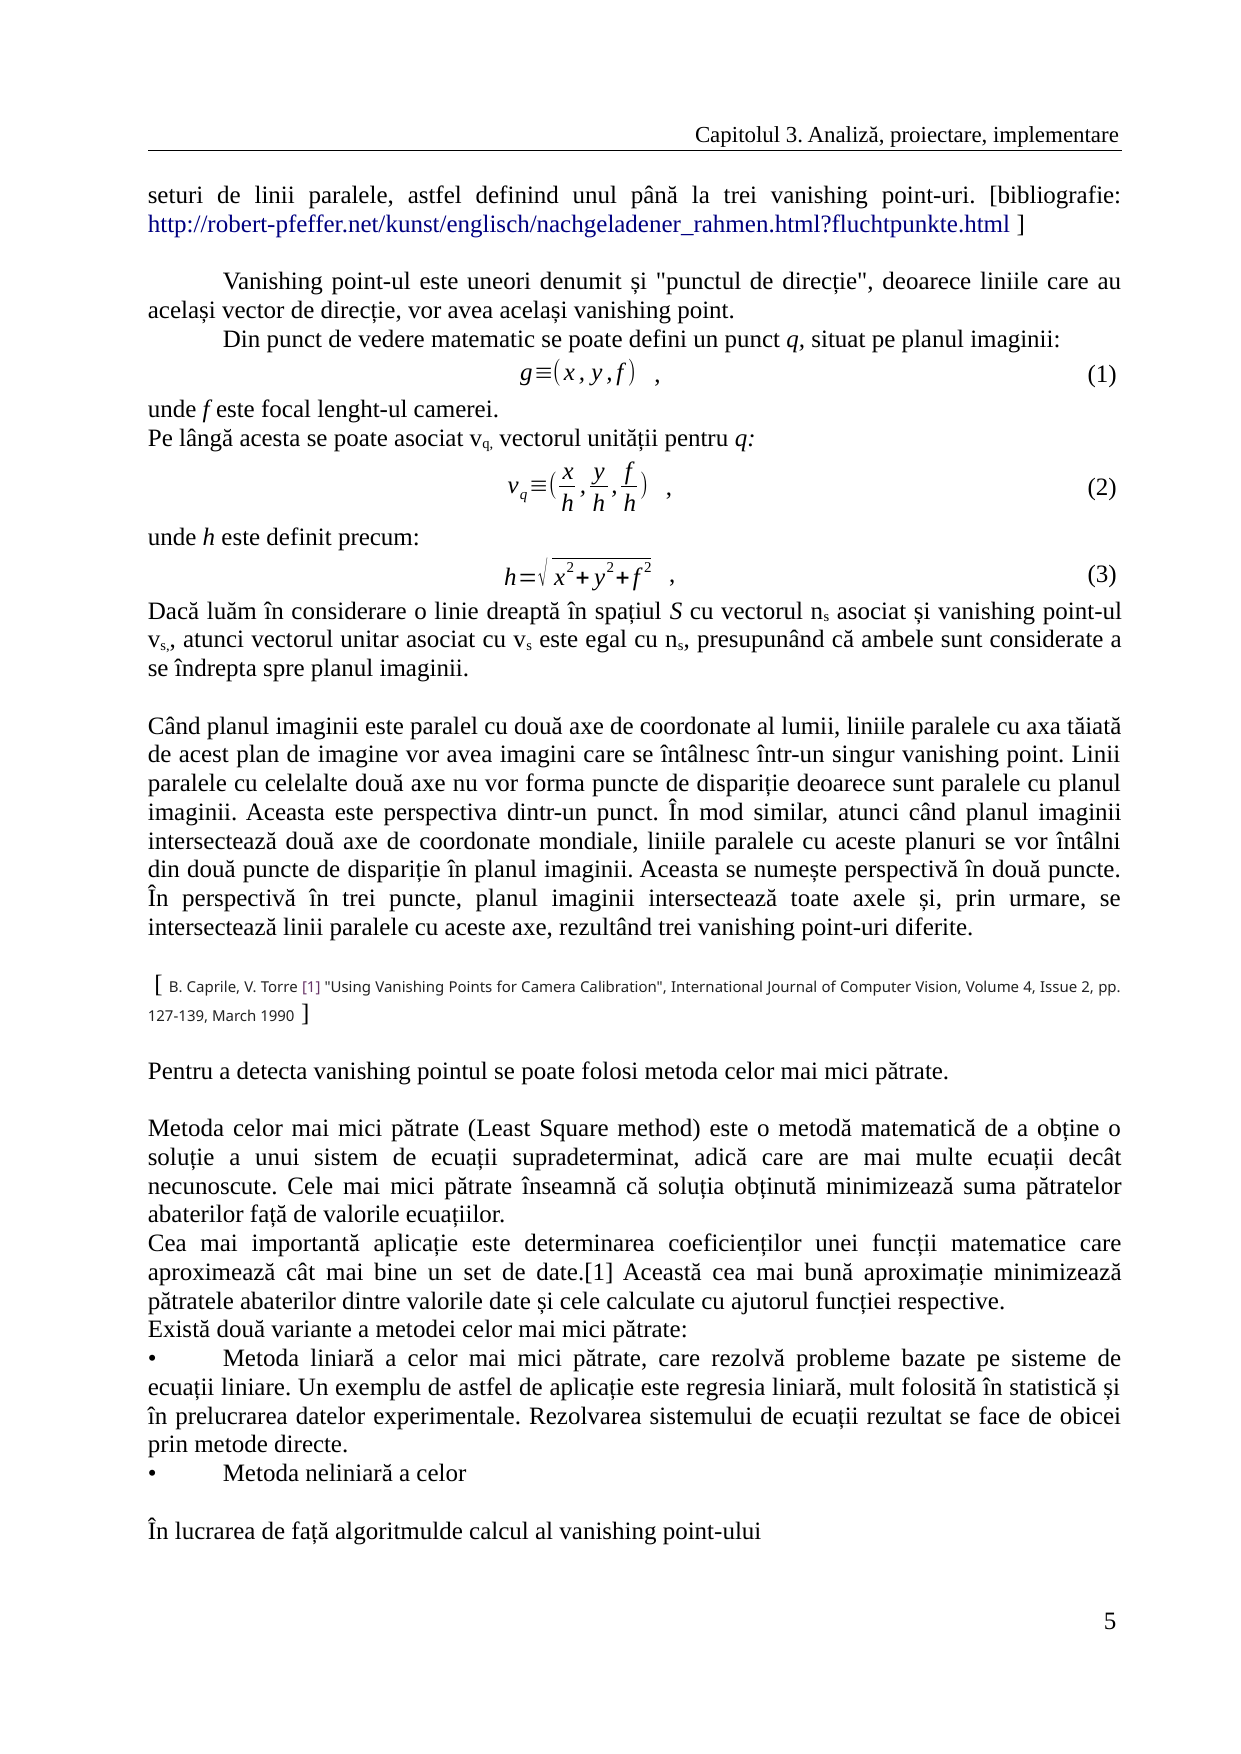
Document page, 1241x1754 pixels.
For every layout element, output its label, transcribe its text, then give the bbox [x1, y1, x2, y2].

text unde f este focal lenght-ul camerei. [148, 394, 1122, 423]
text În lucrarea de față algoritmulde calcul al vanishing point-ului [148, 1516, 1122, 1544]
text Când planul imaginii este paralel cu două axe de coordonate al lumii, liniile paralele cu axa tăiată de acest plan de imagine vor avea imagini care se întâlnesc într-un singur vanishing point. Linii paralele cu celelalte două axe nu vor forma puncte de dispariție deoarece sunt paralele cu planul imaginii. Aceasta este perspectiva dintr-un punct. În mod similar, atunci când planul imaginii intersectează două axe de coordonate mondiale, liniile paralele cu aceste planuri se vor întâlni din două puncte de dispariție în planul imaginii. Aceasta se numește perspectivă în două puncte. În perspectivă în trei puncte, planul imaginii intersectează toate axele și, prin urmare, se intersectează linii paralele cu aceste axe, rezultând trei vanishing point-uri diferite. [148, 711, 1122, 941]
table_header (2) [1014, 452, 1122, 522]
text Metoda celor mai mici pătrate (Least Square method) este o metodă matematică de a obține o soluție a unui sistem de ecuații supradeterminat, adică care are mai multe ecuații decât necunoscute. Cele mai mici pătrate înseamnă că soluția obținută minimizează suma pătratelor abaterilor față de valorile ecuațiilor. [148, 1113, 1122, 1228]
text • Metoda neliniară a celor [148, 1458, 1122, 1487]
text • Metoda liniară a celor mai mici pătrate, care rezolvă probleme bazate pe sisteme de ecuații liniare. Un exemplu de astfel de aplicație este regresia liniară, mult folosită în statistică și în prelucrarea datelor experimentale. Rezolvarea sistemului de ecuații rezultat se face de obicei prin metode directe. [148, 1343, 1122, 1458]
text unde h este definit precum: [148, 522, 1122, 551]
text Pentru a detecta vanishing pointul se poate folosi metoda celor mai mici pătrate. [148, 1056, 1122, 1084]
table_header , [148, 551, 1014, 596]
table_header , [148, 353, 1014, 394]
text seturi de linii paralele, astfel definind unul până la trei vanishing point-uri. [bibliografie: http://robert-pfeffer.net/kunst/englisch/nachgeladener_rahmen.html?fluchtpunkte.html ] [148, 180, 1122, 238]
text Pe lângă acesta se poate asociat vq, vectorul unității pentru q: [148, 423, 1122, 452]
text Există două variante a metodei celor mai mici pătrate: [148, 1314, 1122, 1343]
table_header (3) [1014, 551, 1122, 596]
text Cea mai importantă aplicație este determinarea coeficienților unei funcții matematice care aproximează cât mai bine un set de date.[1] Această cea mai bună aproximație minimizează pătratele abaterilor dintre valorile date și cele calculate cu ajutorul funcției respective. [148, 1228, 1122, 1314]
text [ B. Caprile, V. Torre [1] "Using Vanishing Points for Camera Calibration", International Journal of Computer Vision, Volume 4, Issue 2, pp. 127-139, March 1990 ] [148, 969, 1122, 1027]
text Din punct de vedere matematic se poate defini un punct q, situat pe planul imaginii: [148, 324, 1122, 353]
table_header , [148, 452, 1014, 522]
text Vanishing point-ul este uneori denumit și "punctul de direcție", deoarece liniile care au același vector de direcție, vor avea același vanishing point. [148, 266, 1122, 324]
text Dacă luăm în considerare o linie dreaptă în spațiul S cu vectorul ns asociat și vanishing point-ul vs,, atunci vectorul unitar asociat cu vs este egal cu ns, presupunând că ambele sunt considerate a se îndrepta spre planul imaginii. [148, 596, 1122, 682]
table_header (1) [1014, 353, 1122, 394]
